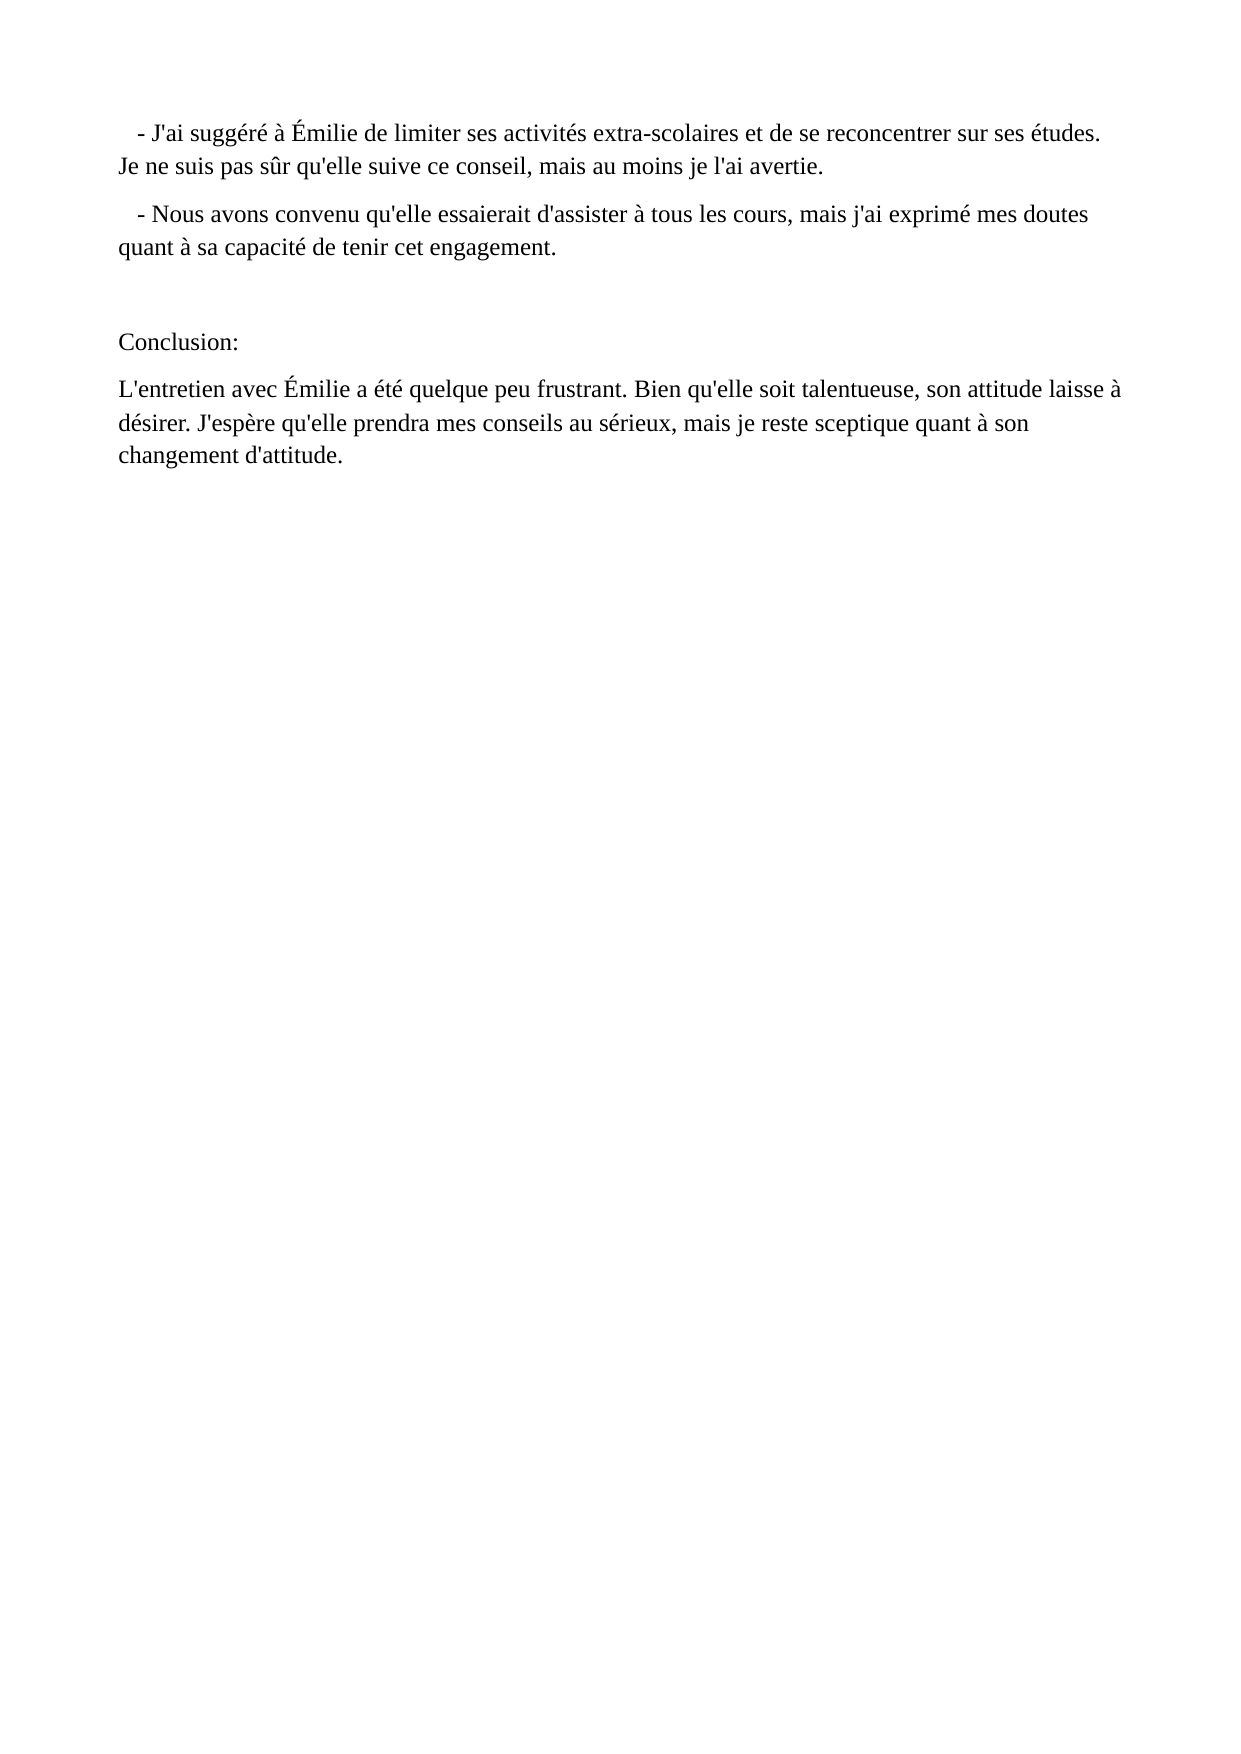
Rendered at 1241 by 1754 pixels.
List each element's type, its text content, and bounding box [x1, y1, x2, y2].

text L'entretien avec Émilie a été quelque peu frustrant. Bien qu'elle soit talentueuse, son attitude laisse à désirer. J'espère qu'elle prendra mes conseils au sérieux, mais je reste sceptique quant à son changement d'attitude. [118, 374, 1122, 469]
text - J'ai suggéré à Émilie de limiter ses activités extra-scolaires et de se reconcentrer sur ses études. Je ne suis pas sûr qu'elle suive ce conseil, mais au moins je l'ai avertie. [118, 118, 1122, 180]
text - Nous avons convenu qu'elle essaierait d'assister à tous les cours, mais j'ai exprimé mes doutes quant à sa capacité de tenir cet engagement. [118, 199, 1122, 261]
text Conclusion: [118, 327, 1122, 356]
